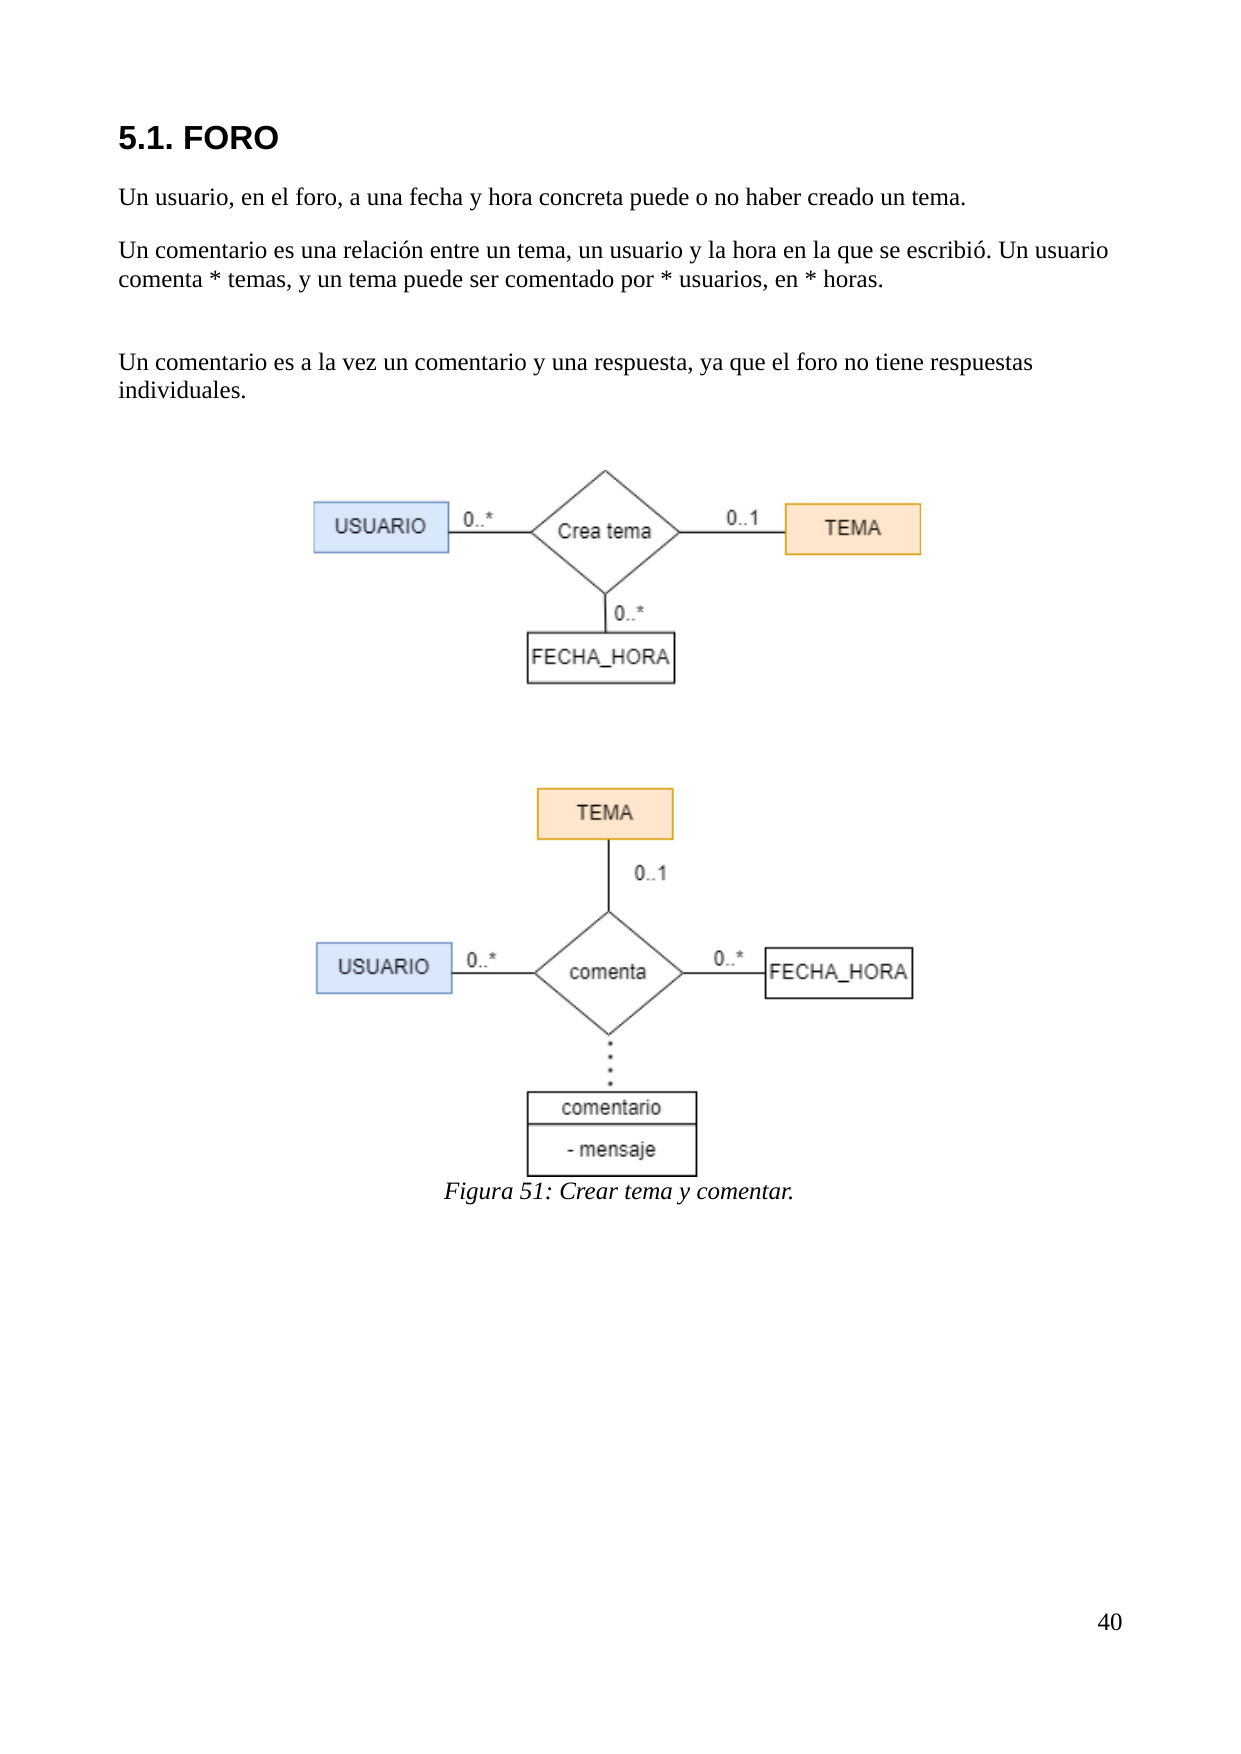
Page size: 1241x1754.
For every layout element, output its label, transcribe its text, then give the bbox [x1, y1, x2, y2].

text Figura 51: Crear tema y comentar. [319, 1177, 921, 1205]
text Un usuario, en el foro, a una fecha y hora concreta puede o no haber creado un tema. [118, 182, 1122, 210]
text Un comentario es una relación entre un tema, un usuario y la hora en la que se escribió. Un usuario comenta * temas, y un tema puede ser comentado por * usuarios, en * horas. [118, 235, 1122, 293]
text Un comentario es a la vez un comentario y una respuesta, ya que el foro no tiene respuestas individuales. [118, 318, 1122, 404]
picture [313, 470, 922, 1177]
subtitle 5.1. FORO [118, 118, 1122, 157]
